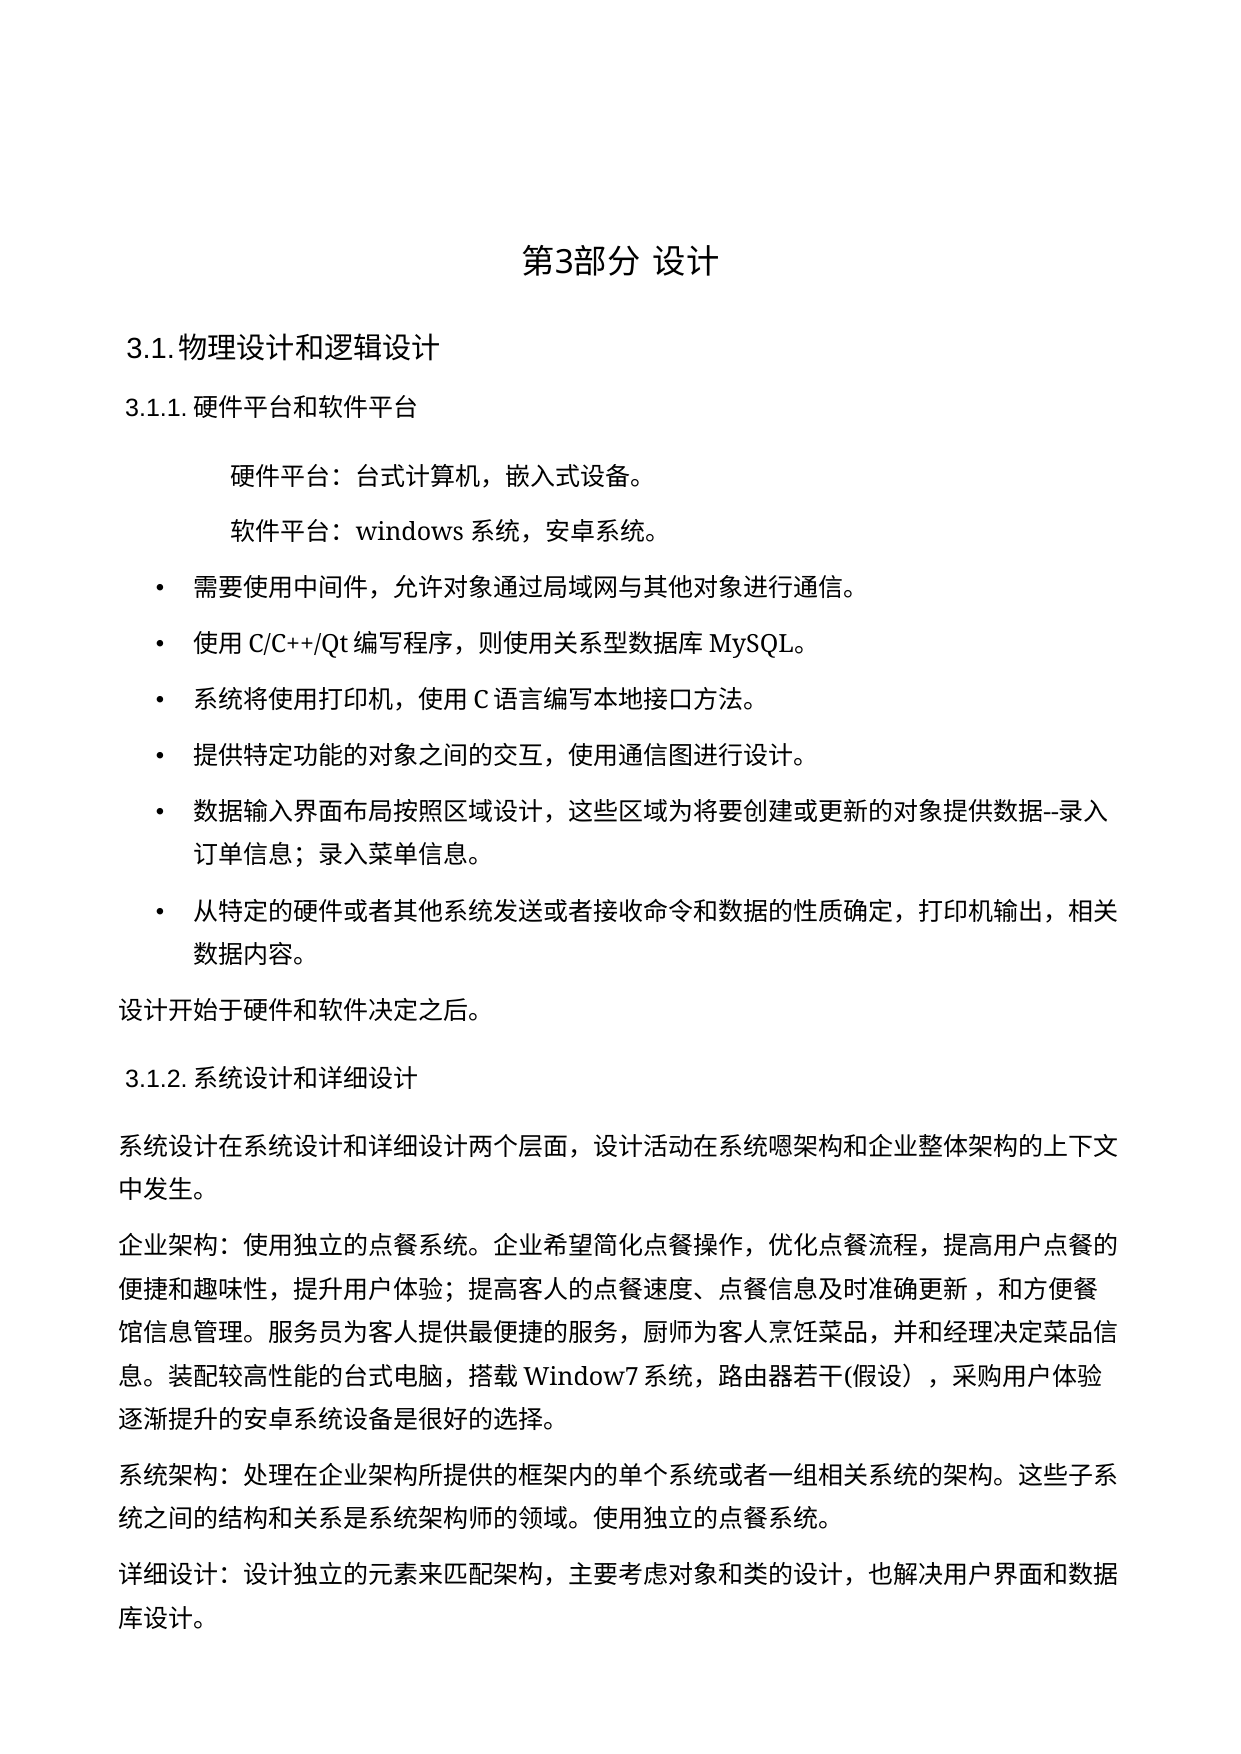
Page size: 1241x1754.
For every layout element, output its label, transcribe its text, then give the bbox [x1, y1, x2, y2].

subtitle 硬件平台和软件平台 [118, 387, 1122, 424]
list 使用C/C++/Qt编写程序，则使用关系型数据库MySQL。 [156, 624, 1122, 660]
text 企业架构：使用独立的点餐系统。企业希望简化点餐操作，优化点餐流程，提高用户点餐的便捷和趣味性，提升用户体验；提高客人的点餐速度、点餐信息及时准确更新 ，和方便餐馆信息管理。服务员为客人提供最便捷的服务，厨师为客人烹饪菜品，并和经理决定菜品信息。装配较高性能的台式电脑，搭载Window7系统，路由器若干(假设），采购用户体验逐渐提升的安卓系统设备是很好的选择。 [118, 1226, 1122, 1436]
list 从特定的硬件或者其他系统发送或者接收命令和数据的性质确定，打印机输出，相关数据内容。 [156, 891, 1122, 971]
text 系统设计在系统设计和详细设计两个层面，设计活动在系统嗯架构和企业整体架构的上下文中发生。 [118, 1126, 1122, 1206]
list 设计开始于硬件和软件决定之后。 [118, 990, 1122, 1027]
text 详细设计：设计独立的元素来匹配架构，主要考虑对象和类的设计，也解决用户界面和数据库设计。 [118, 1555, 1122, 1634]
list 需要使用中间件，允许对象通过局域网与其他对象进行通信。 [156, 568, 1122, 604]
subtitle 设计 [118, 234, 1122, 283]
list 提供特定功能的对象之间的交互，使用通信图进行设计。 [156, 736, 1122, 772]
text 软件平台：windows 系统，安卓系统。 [231, 512, 1122, 548]
text 系统架构：处理在企业架构所提供的框架内的单个系统或者一组相关系统的架构。这些子系统之间的结构和关系是系统架构师的领域。使用独立的点餐系统。 [118, 1456, 1122, 1535]
list 数据输入界面布局按照区域设计，这些区域为将要创建或更新的对象提供数据--录入订单信息；录入菜单信息。 [156, 792, 1122, 871]
text 硬件平台：台式计算机，嵌入式设备。 [231, 456, 1122, 492]
subtitle 物理设计和逻辑设计 [118, 325, 1122, 367]
subtitle 系统设计和详细设计 [118, 1058, 1122, 1094]
list 系统将使用打印机，使用C语言编写本地接口方法。 [156, 680, 1122, 716]
